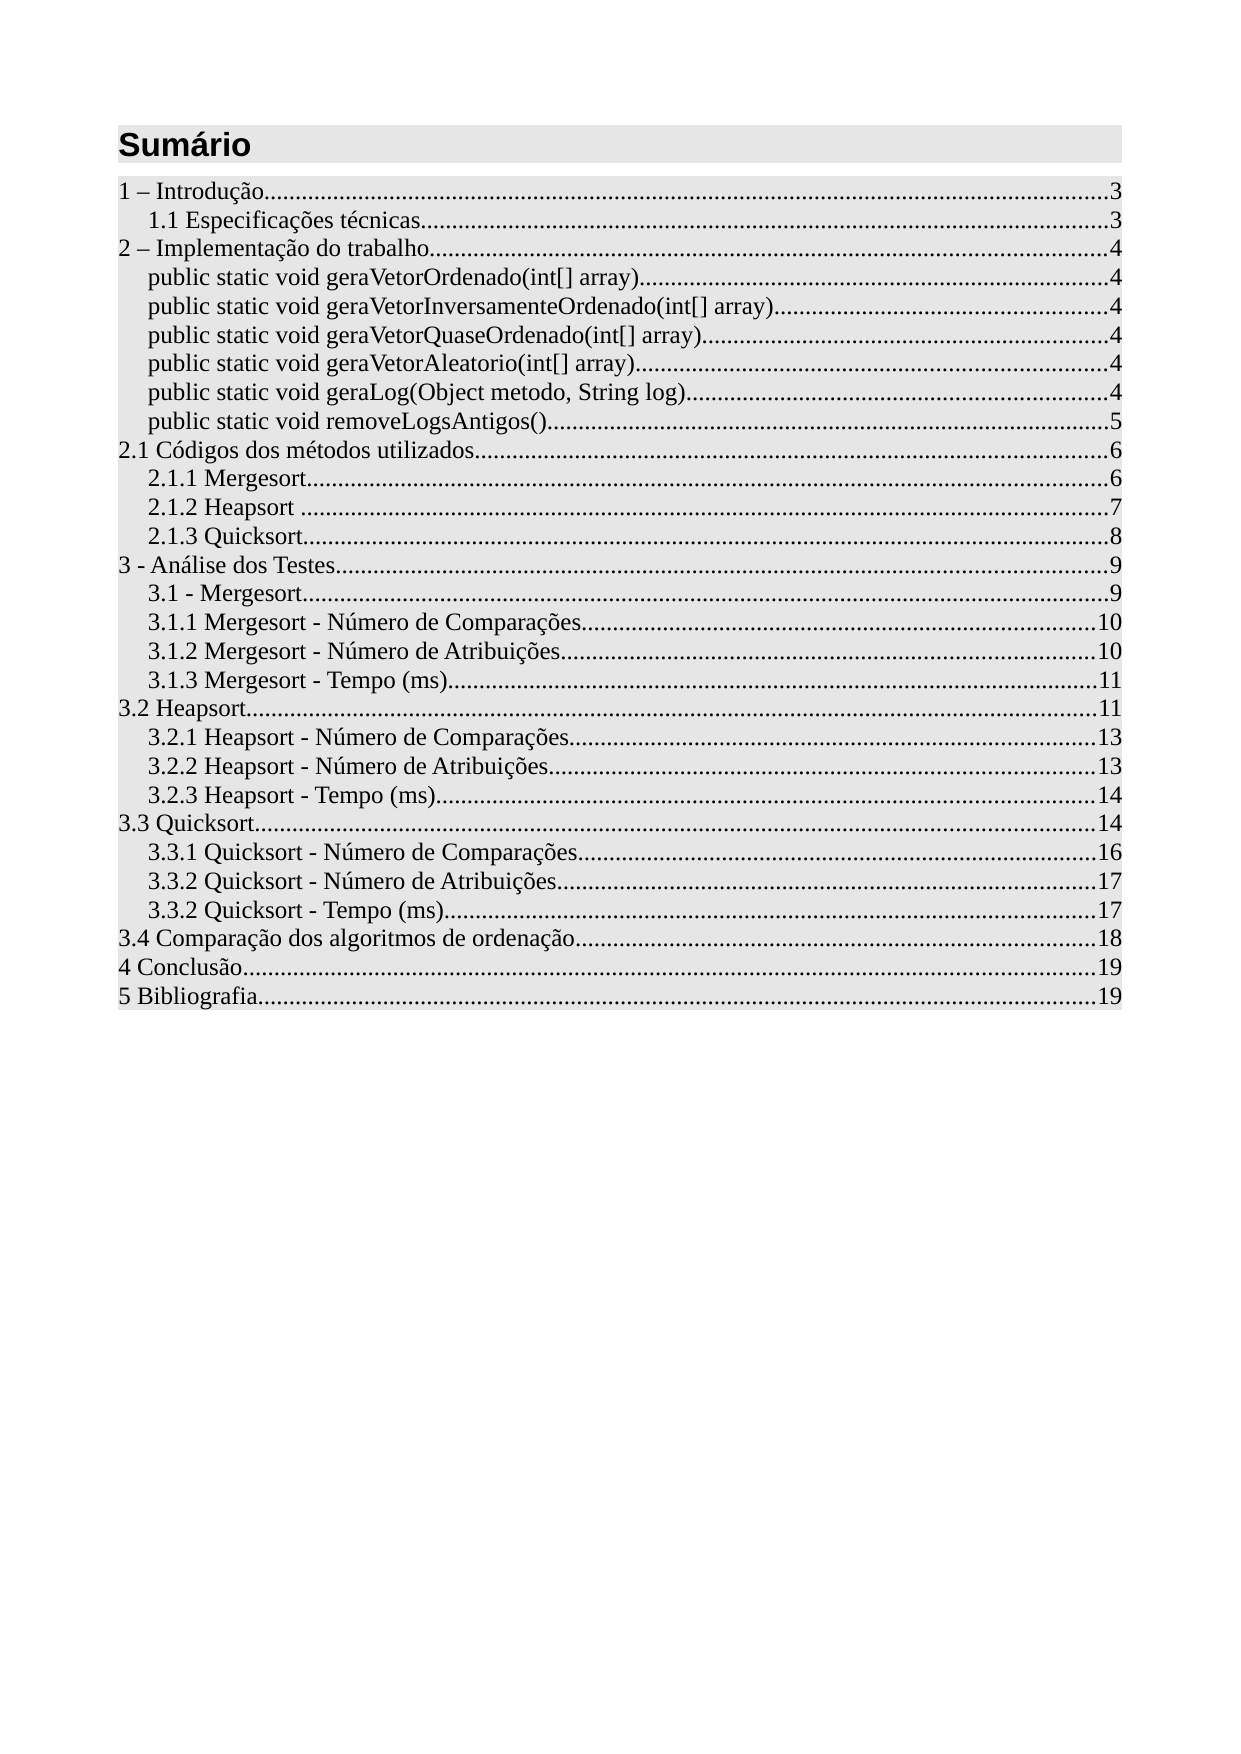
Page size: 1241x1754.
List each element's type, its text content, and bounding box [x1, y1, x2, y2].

text 3.1.3 Mergesort - Tempo (ms) 11 [148, 665, 1122, 693]
text 3.2.3 Heapsort - Tempo (ms) 14 [148, 780, 1122, 808]
text 2.1.2 Heapsort 7 [148, 492, 1122, 521]
text public static void geraVetorOrdenado(int[] array) 4 [148, 262, 1122, 291]
text 3.3.2 Quicksort - Número de Atribuições 17 [148, 866, 1122, 895]
subtitle Sumário [118, 125, 1122, 163]
text public static void geraVetorAleatorio(int[] array) 4 [148, 348, 1122, 377]
text 1 – Introdução 3 [118, 176, 1122, 205]
text 2 – Implementação do trabalho 4 [118, 233, 1122, 262]
text public static void geraVetorQuaseOrdenado(int[] array) 4 [148, 320, 1122, 348]
text 2.1 Códigos dos métodos utilizados 6 [118, 435, 1122, 463]
text public static void geraLog(Object metodo, String log) 4 [148, 377, 1122, 406]
text public static void removeLogsAntigos() 5 [148, 406, 1122, 435]
text 3.2.2 Heapsort - Número de Atribuições 13 [148, 751, 1122, 780]
text 2.1.3 Quicksort 8 [148, 521, 1122, 550]
text 3 - Análise dos Testes 9 [118, 550, 1122, 578]
text 3.2 Heapsort 11 [118, 693, 1122, 722]
text 2.1.1 Mergesort 6 [148, 463, 1122, 492]
text 3.1.2 Mergesort - Número de Atribuições 10 [148, 636, 1122, 665]
text 3.3.2 Quicksort - Tempo (ms) 17 [148, 895, 1122, 923]
text 3.4 Comparação dos algoritmos de ordenação 18 [118, 923, 1122, 952]
text 3.3 Quicksort 14 [118, 808, 1122, 837]
text 5 Bibliografia 19 [118, 981, 1122, 1010]
text 1.1 Especificações técnicas 3 [148, 205, 1122, 233]
text public static void geraVetorInversamenteOrdenado(int[] array) 4 [148, 291, 1122, 320]
text 3.1.1 Mergesort - Número de Comparações 10 [148, 607, 1122, 636]
text 3.3.1 Quicksort - Número de Comparações 16 [148, 837, 1122, 866]
text 3.2.1 Heapsort - Número de Comparações 13 [148, 722, 1122, 751]
text 3.1 - Mergesort 9 [148, 578, 1122, 607]
text 4 Conclusão 19 [118, 952, 1122, 981]
